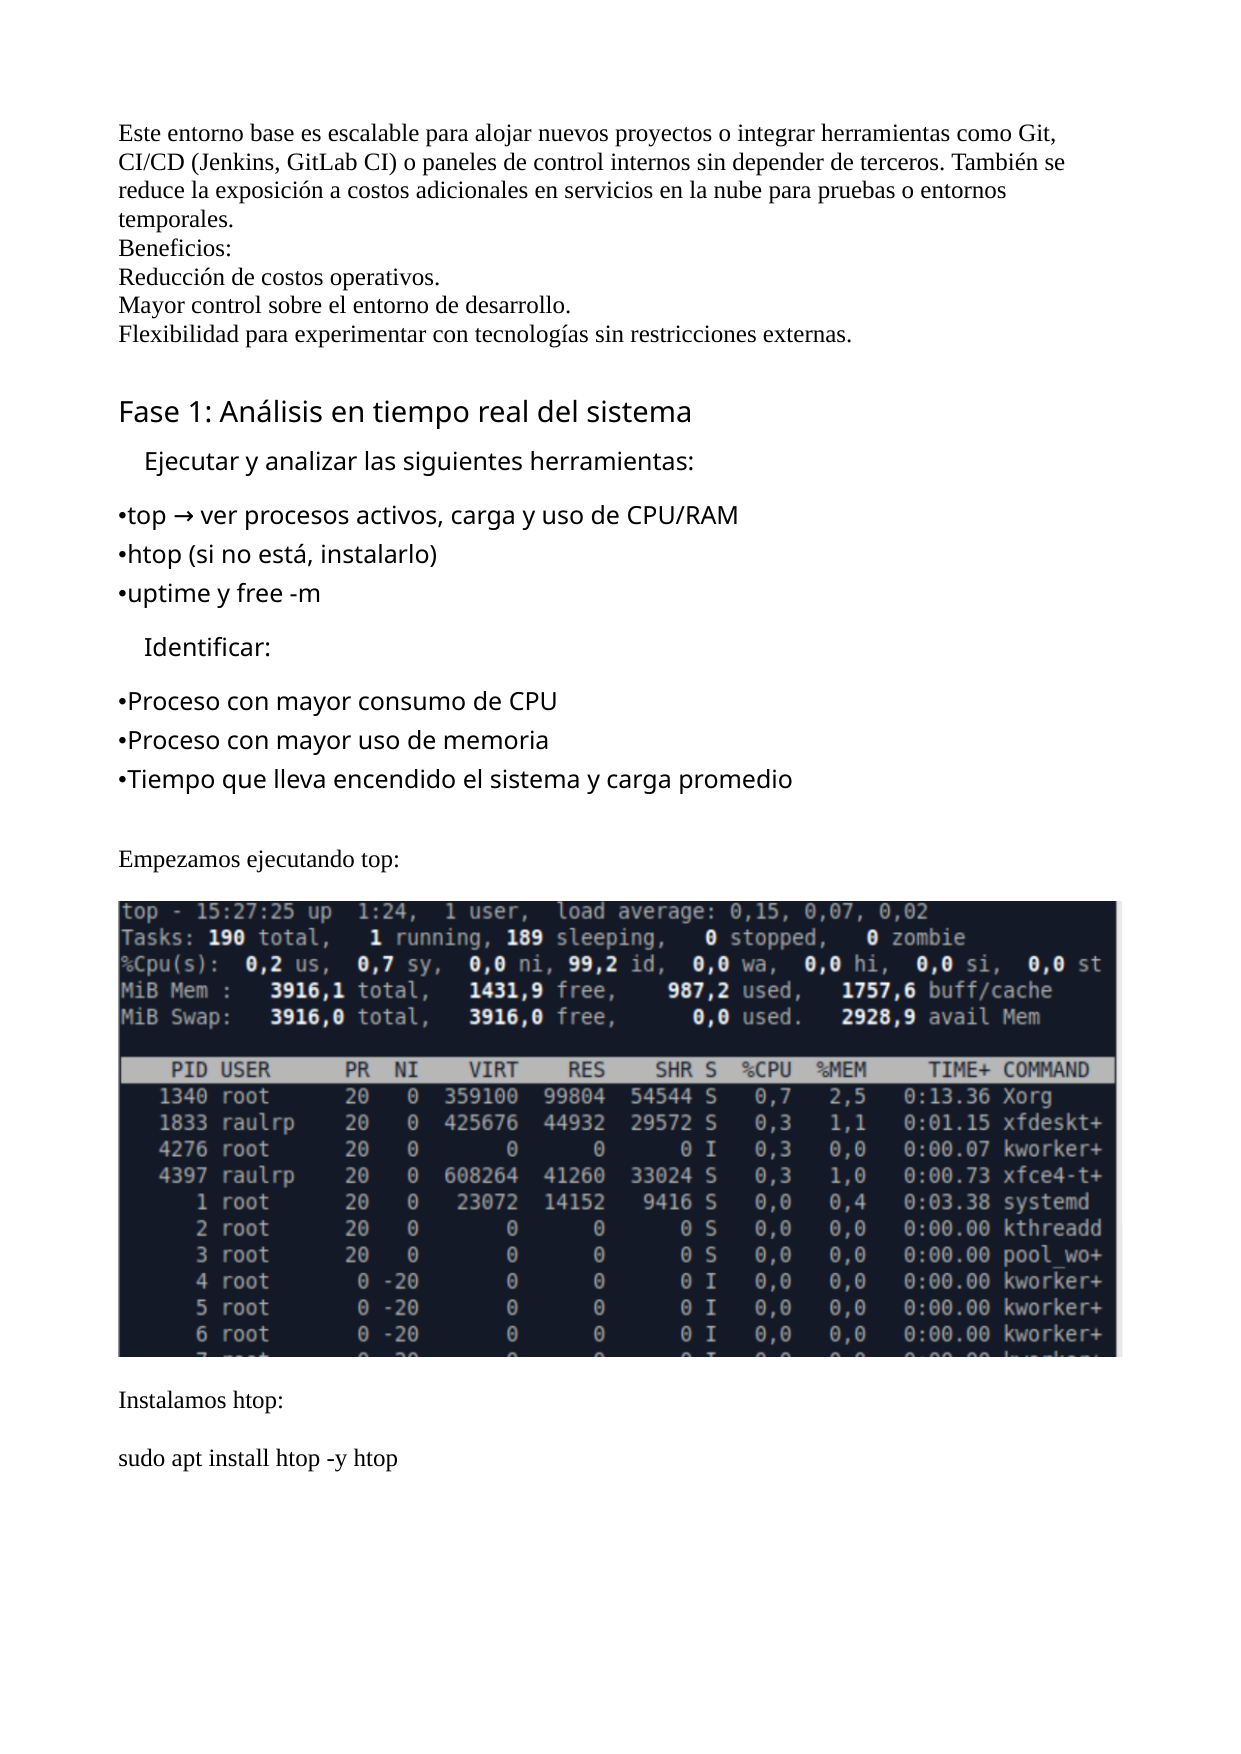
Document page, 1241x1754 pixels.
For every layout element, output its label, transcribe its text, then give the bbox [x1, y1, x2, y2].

subtitle Fase 1: Análisis en tiempo real del sistema [118, 391, 1122, 431]
text Mayor control sobre el entorno de desarrollo. [118, 291, 1122, 319]
text ✅ Identificar: [118, 629, 1122, 663]
text ✅ Ejecutar y analizar las siguientes herramientas: [118, 444, 1122, 478]
list uptime y free -m [118, 576, 1122, 610]
list Proceso con mayor consumo de CPU [118, 683, 1122, 717]
text Instalamos htop: [118, 1385, 1122, 1414]
list Proceso con mayor uso de memoria [118, 722, 1122, 756]
text Flexibilidad para experimentar con tecnologías sin restricciones externas. [118, 319, 1122, 348]
text Empezamos ejecutando top: [118, 844, 1122, 873]
picture [118, 901, 1123, 1357]
list htop (si no está, instalarlo) [118, 537, 1122, 571]
list top → ver procesos activos, carga y uso de CPU/RAM [118, 497, 1122, 531]
text sudo apt install htop -y htop [118, 1443, 1122, 1471]
text Este entorno base es escalable para alojar nuevos proyectos o integrar herramientas como Git, CI/CD (Jenkins, GitLab CI) o paneles de control internos sin depender de terceros. También se reduce la exposición a costos adicionales en servicios en la nube para pruebas o entornos temporales. [118, 118, 1122, 233]
text Reducción de costos operativos. [118, 262, 1122, 291]
text Beneficios: [118, 233, 1122, 262]
list Tiempo que lleva encendido el sistema y carga promedio [118, 762, 1122, 796]
